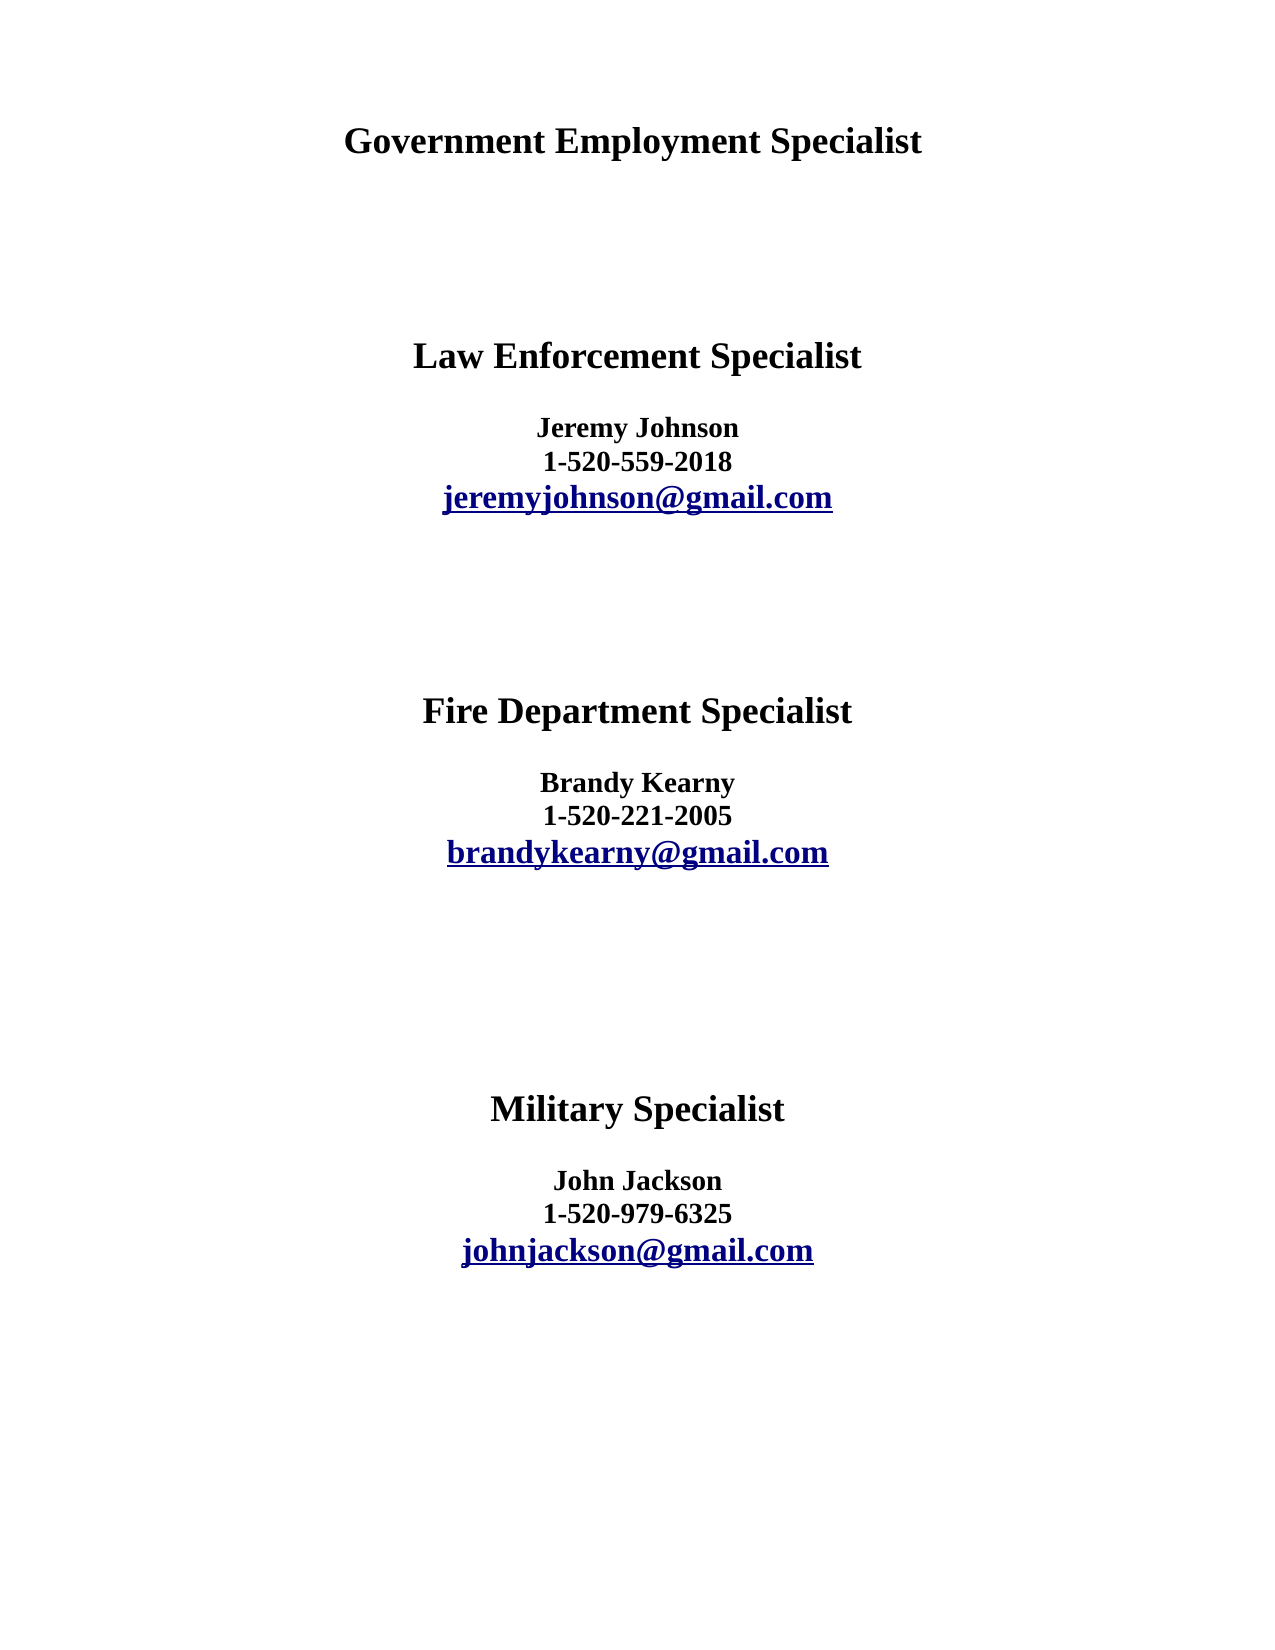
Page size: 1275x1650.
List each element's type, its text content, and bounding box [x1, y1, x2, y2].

text jeremyjohnson@gmail.com [118, 477, 1157, 516]
text Military Specialist [118, 1086, 1157, 1129]
text John Jackson [118, 1163, 1157, 1196]
text Law Enforcement Specialist [118, 334, 1157, 377]
text Brandy Kearny [118, 765, 1157, 798]
text Jeremy Johnson [118, 410, 1157, 444]
text brandykearny@gmail.com [118, 832, 1157, 870]
text Fire Department Specialist [118, 688, 1157, 731]
text Government Employment Specialist [118, 118, 1157, 161]
text 1-520-979-6325 [118, 1196, 1157, 1230]
text johnjackson@gmail.com [118, 1230, 1157, 1268]
text 1-520-559-2018 [118, 444, 1157, 477]
text 1-520-221-2005 [118, 798, 1157, 832]
